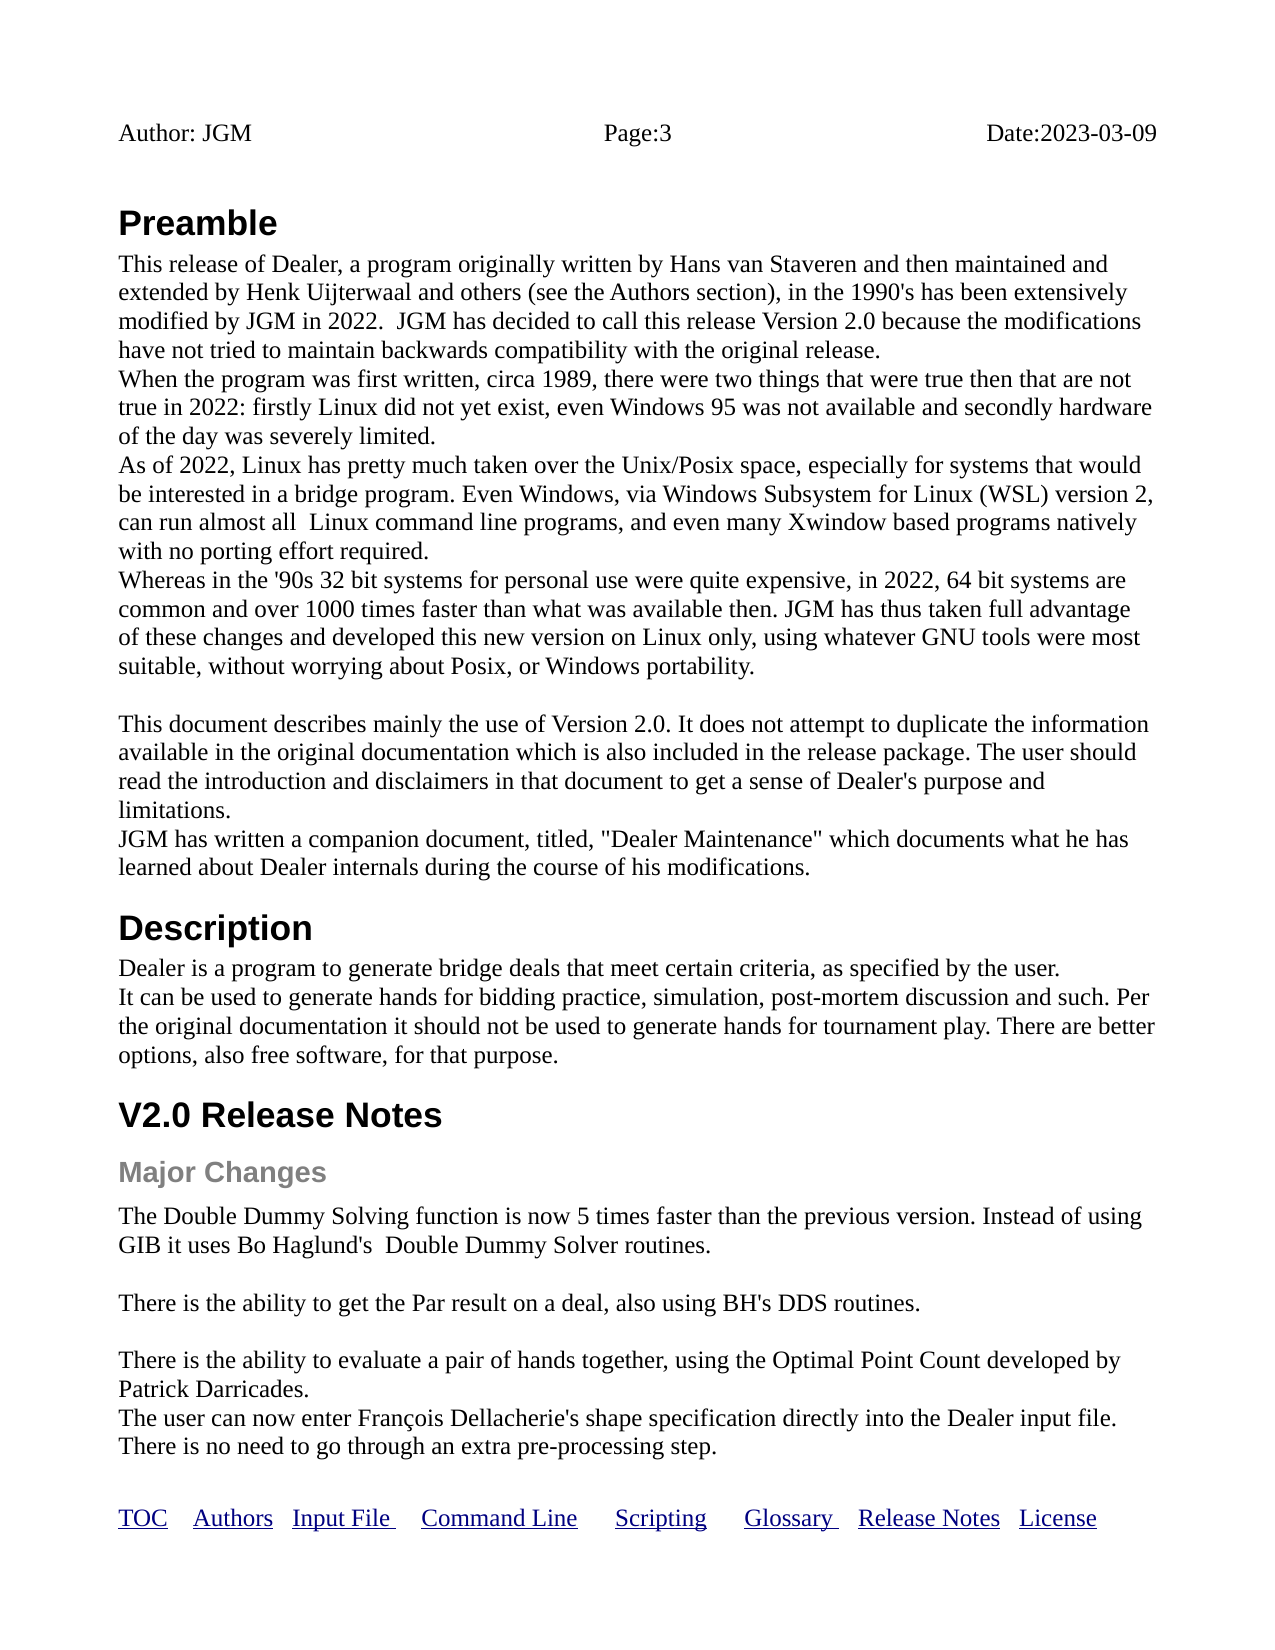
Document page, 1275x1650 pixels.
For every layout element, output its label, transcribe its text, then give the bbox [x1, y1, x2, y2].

text JGM has written a companion document, titled, "Dealer Maintenance" which documents what he has learned about Dealer internals during the course of his modifications. [118, 824, 1157, 881]
subtitle Preamble [118, 202, 1157, 243]
text The user can now enter François Dellacherie's shape specification directly into the Dealer input file. There is no need to go through an extra pre-processing step. [118, 1403, 1157, 1460]
text It can be used to generate hands for bidding practice, simulation, post-mortem discussion and such. Per the original documentation it should not be used to generate hands for tournament play. There are better options, also free software, for that purpose. [118, 982, 1157, 1068]
subtitle Description [118, 907, 1157, 947]
text When the program was first written, circa 1989, there were two things that were true then that are not true in 2022: firstly Linux did not yet exist, even Windows 95 was not available and secondly hardware of the day was severely limited. As of 2022, Linux has pretty much taken over the Unix/Posix space, especially for systems that would be interested in a bridge program. Even Windows, via Windows Subsystem for Linux (WSL) version 2, can run almost all Linux command line programs, and even many Xwindow based programs natively with no porting effort required. Whereas in the '90s 32 bit systems for personal use were quite expensive, in 2022, 64 bit systems are common and over 1000 times faster than what was available then. JGM has thus taken full advantage of these changes and developed this new version on Linux only, using whatever GNU tools were most suitable, without worrying about Posix, or Windows portability. [118, 364, 1157, 680]
text There is the ability to evaluate a pair of hands together, using the Optimal Point Count developed by Patrick Darricades. [118, 1345, 1157, 1403]
text This release of Dealer, a program originally written by Hans van Staveren and then maintained and extended by Henk Uijterwaal and others (see the Authors section), in the 1990's has been extensively modified by JGM in 2022. JGM has decided to call this release Version 2.0 because the modifications have not tried to maintain backwards compatibility with the original release. [118, 249, 1157, 364]
subtitle Major Changes [118, 1155, 1157, 1189]
text Dealer is a program to generate bridge deals that meet certain criteria, as specified by the user. [118, 953, 1157, 982]
text There is the ability to get the Par result on a deal, also using BH's DDS routines. [118, 1288, 1157, 1316]
subtitle V2.0 Release Notes [118, 1094, 1157, 1135]
text This document describes mainly the use of Version 2.0. It does not attempt to duplicate the information available in the original documentation which is also included in the release package. The user should read the introduction and disclaimers in that document to get a sense of Dealer's purpose and limitations. [118, 709, 1157, 824]
text The Double Dummy Solving function is now 5 times faster than the previous version. Instead of using GIB it uses Bo Haglund's Double Dummy Solver routines. [118, 1201, 1157, 1259]
